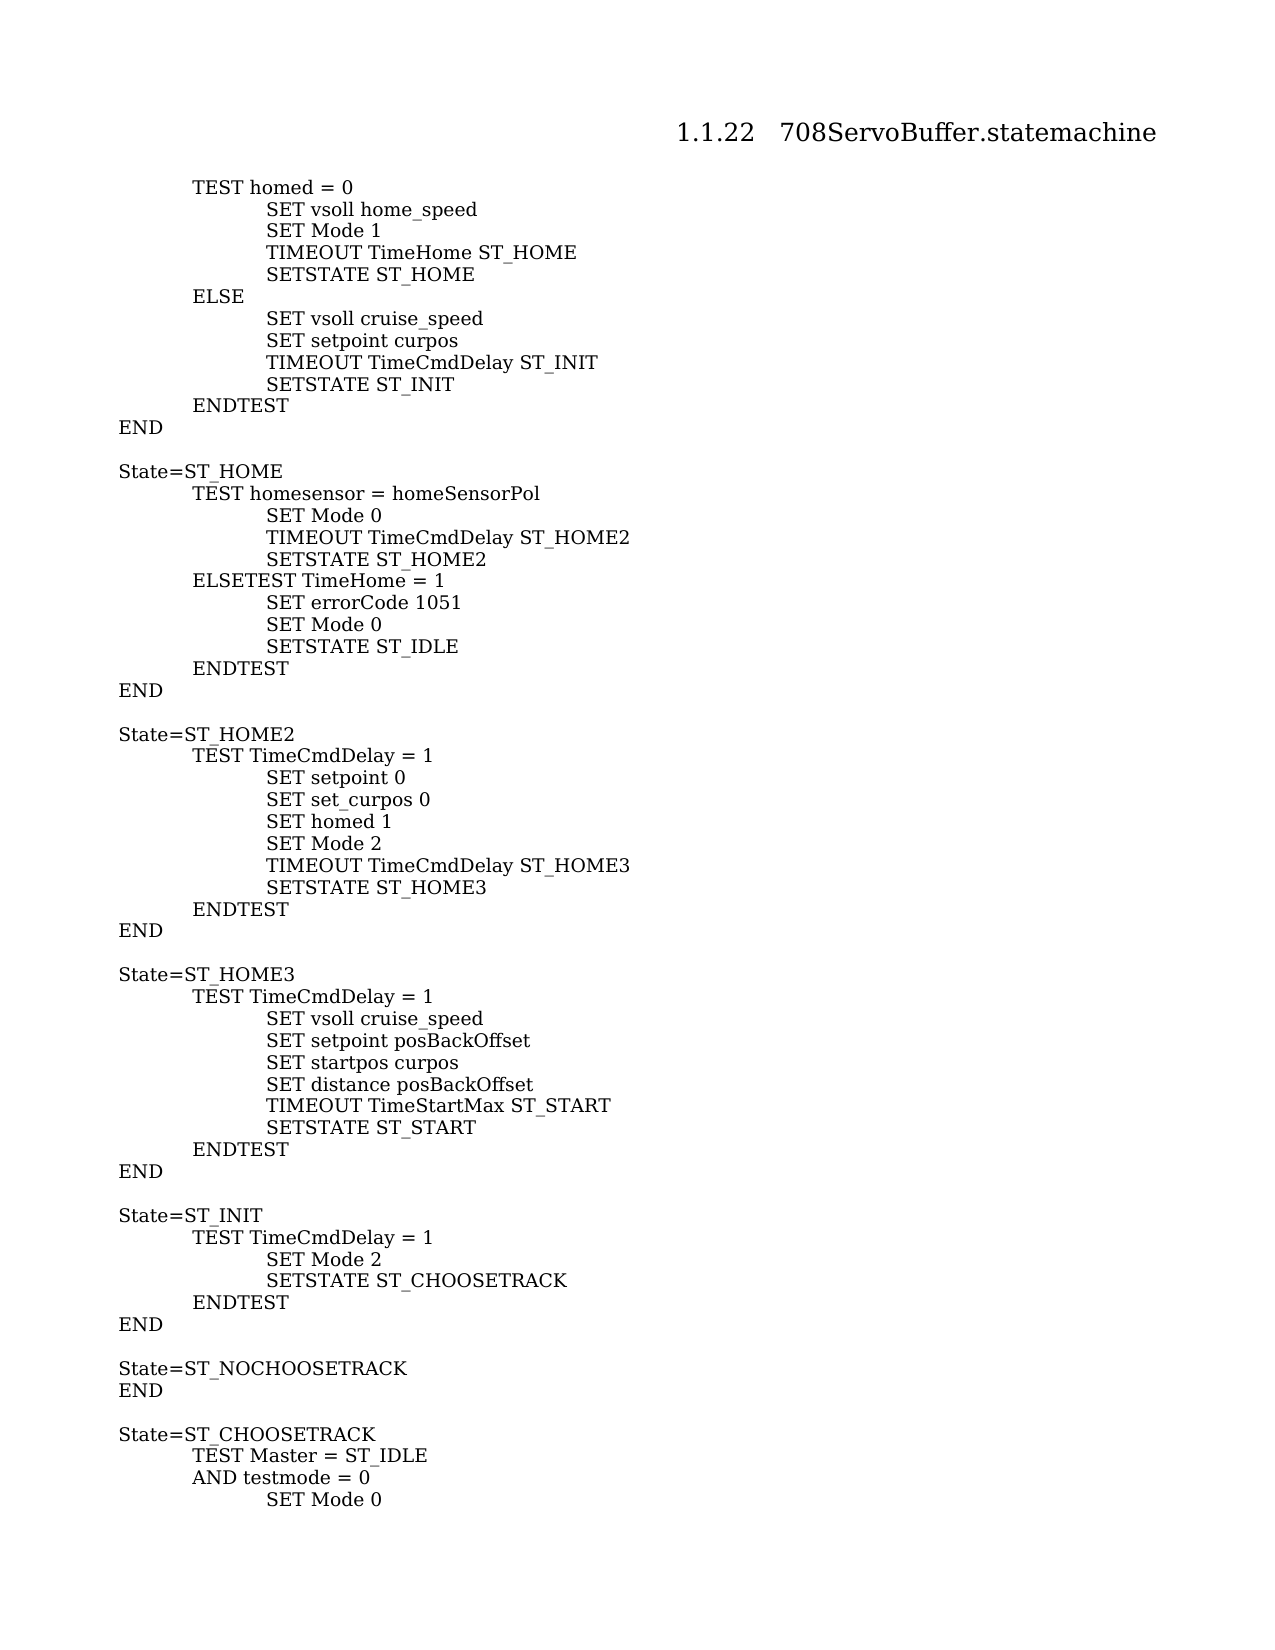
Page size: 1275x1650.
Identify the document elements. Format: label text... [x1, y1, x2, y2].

text State=ST_HOME2 [118, 724, 1157, 746]
text State=ST_CHOOSETRACK [118, 1424, 1157, 1446]
text TIMEOUT TimeHome ST_HOME [118, 242, 1157, 264]
text TIMEOUT TimeCmdDelay ST_HOME2 [118, 527, 1157, 549]
text SET Mode 0 [118, 1489, 1157, 1511]
text TIMEOUT TimeCmdDelay ST_INIT [118, 352, 1157, 374]
text SET startpos curpos [118, 1052, 1157, 1074]
text SET Mode 1 [118, 221, 1157, 242]
text SETSTATE ST_IDLE [118, 636, 1157, 658]
text ENDTEST [118, 899, 1157, 921]
text State=ST_HOME3 [118, 964, 1157, 986]
text ELSE [118, 286, 1157, 308]
text ENDTEST [118, 396, 1157, 417]
text TEST Master = ST_IDLE [118, 1446, 1157, 1467]
text SET setpoint posBackOffset [118, 1030, 1157, 1052]
text State=ST_NOCHOOSETRACK [118, 1358, 1157, 1380]
text ELSETEST TimeHome = 1 [118, 571, 1157, 592]
text END [118, 921, 1157, 942]
text SETSTATE ST_CHOOSETRACK [118, 1271, 1157, 1292]
text SET set_curpos 0 [118, 789, 1157, 811]
text END [118, 680, 1157, 702]
text ENDTEST [118, 1139, 1157, 1161]
text SETSTATE ST_INIT [118, 374, 1157, 396]
text SETSTATE ST_HOME2 [118, 549, 1157, 571]
text END [118, 1161, 1157, 1183]
text SET errorCode 1051 [118, 592, 1157, 614]
text ENDTEST [118, 658, 1157, 680]
text SET Mode 2 [118, 833, 1157, 855]
text State=ST_HOME [118, 461, 1157, 483]
text TEST TimeCmdDelay = 1 [118, 746, 1157, 767]
text TEST TimeCmdDelay = 1 [118, 986, 1157, 1008]
text AND testmode = 0 [118, 1467, 1157, 1489]
text SETSTATE ST_HOME3 [118, 877, 1157, 899]
text TEST TimeCmdDelay = 1 [118, 1227, 1157, 1249]
text SET vsoll cruise_speed [118, 1008, 1157, 1030]
text SET distance posBackOffset [118, 1074, 1157, 1096]
text SETSTATE ST_HOME [118, 264, 1157, 286]
text SET setpoint curpos [118, 330, 1157, 352]
text SET homed 1 [118, 811, 1157, 833]
text END [118, 1380, 1157, 1402]
text SETSTATE ST_START [118, 1117, 1157, 1139]
text SET Mode 0 [118, 614, 1157, 636]
text END [118, 417, 1157, 439]
text END [118, 1314, 1157, 1336]
text TEST homed = 0 [118, 177, 1157, 199]
text State=ST_INIT [118, 1205, 1157, 1227]
text TEST homesensor = homeSensorPol [118, 483, 1157, 505]
text TIMEOUT TimeCmdDelay ST_HOME3 [118, 855, 1157, 877]
text SET vsoll home_speed [118, 199, 1157, 221]
text SET vsoll cruise_speed [118, 308, 1157, 330]
text SET Mode 2 [118, 1249, 1157, 1271]
text SET Mode 0 [118, 505, 1157, 527]
text TIMEOUT TimeStartMax ST_START [118, 1096, 1157, 1117]
text SET setpoint 0 [118, 767, 1157, 789]
text ENDTEST [118, 1292, 1157, 1314]
